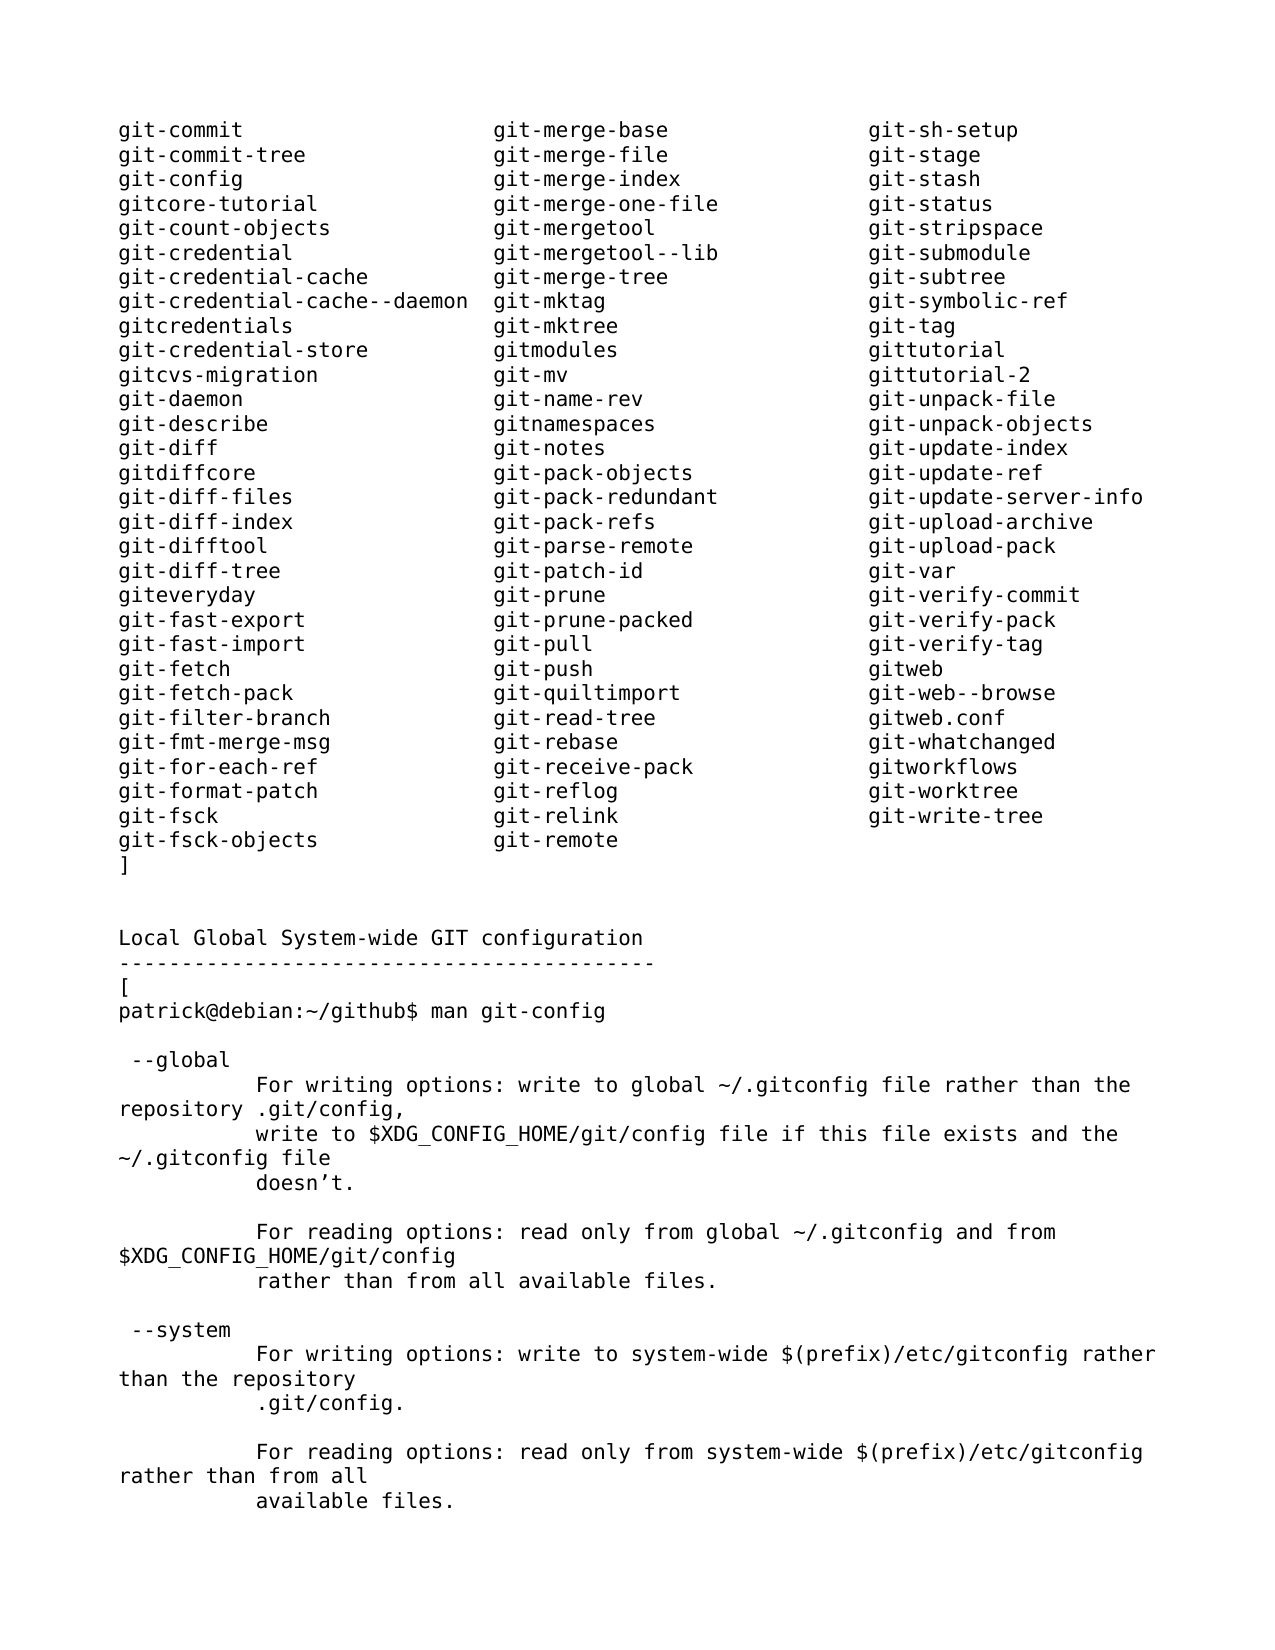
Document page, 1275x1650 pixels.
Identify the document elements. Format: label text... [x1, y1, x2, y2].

text patrick@debian:~/github$ man git-config [118, 999, 1157, 1024]
text git-credential git-mergetool--lib git-submodule [118, 241, 1157, 265]
text git-credential-cache--daemon git-mktag git-symbolic-ref [118, 289, 1157, 314]
text ------------------------------------------- [118, 950, 1157, 975]
text git-diff-index git-pack-refs git-upload-archive [118, 510, 1157, 534]
text ] [118, 852, 1157, 877]
text [ [118, 975, 1157, 999]
text git-for-each-ref git-receive-pack gitworkflows [118, 754, 1157, 779]
text git-fsck-objects git-remote [118, 828, 1157, 852]
text gitcvs-migration git-mv gittutorial-2 [118, 363, 1157, 387]
text git-diff-files git-pack-redundant git-update-server-info [118, 485, 1157, 510]
text write to $XDG_CONFIG_HOME/git/config file if this file exists and the ~/.gitconfig file [118, 1122, 1157, 1171]
text For reading options: read only from system-wide $(prefix)/etc/gitconfig rather than from all [118, 1440, 1157, 1489]
text git-describe gitnamespaces git-unpack-objects [118, 412, 1157, 436]
text git-format-patch git-reflog git-worktree [118, 779, 1157, 803]
text git-filter-branch git-read-tree gitweb.conf [118, 706, 1157, 730]
text --global [118, 1048, 1157, 1073]
text .git/config. [118, 1391, 1157, 1416]
text --system [118, 1318, 1157, 1342]
text git-credential-cache git-merge-tree git-subtree [118, 265, 1157, 289]
text git-difftool git-parse-remote git-upload-pack [118, 534, 1157, 559]
text git-count-objects git-mergetool git-stripspace [118, 216, 1157, 241]
text gitcredentials git-mktree git-tag [118, 314, 1157, 338]
text For reading options: read only from global ~/.gitconfig and from $XDG_CONFIG_HOME/git/config [118, 1220, 1157, 1269]
text Local Global System-wide GIT configuration [118, 926, 1157, 950]
text git-daemon git-name-rev git-unpack-file [118, 387, 1157, 412]
text git-diff git-notes git-update-index [118, 436, 1157, 461]
text git-fsck git-relink git-write-tree [118, 803, 1157, 828]
text git-commit-tree git-merge-file git-stage [118, 143, 1157, 167]
text available files. [118, 1489, 1157, 1513]
text git-credential-store gitmodules gittutorial [118, 338, 1157, 363]
text git-fetch-pack git-quiltimport git-web--browse [118, 681, 1157, 706]
text git-fetch git-push gitweb [118, 657, 1157, 681]
text gitdiffcore git-pack-objects git-update-ref [118, 461, 1157, 485]
text gitcore-tutorial git-merge-one-file git-status [118, 192, 1157, 216]
text rather than from all available files. [118, 1269, 1157, 1293]
text For writing options: write to system-wide $(prefix)/etc/gitconfig rather than the repository [118, 1342, 1157, 1391]
text git-fmt-merge-msg git-rebase git-whatchanged [118, 730, 1157, 754]
text giteveryday git-prune git-verify-commit [118, 583, 1157, 608]
text git-config git-merge-index git-stash [118, 167, 1157, 192]
text git-fast-import git-pull git-verify-tag [118, 632, 1157, 657]
text git-diff-tree git-patch-id git-var [118, 559, 1157, 583]
text For writing options: write to global ~/.gitconfig file rather than the repository .git/config, [118, 1073, 1157, 1122]
text git-commit git-merge-base git-sh-setup [118, 118, 1157, 143]
text doesn’t. [118, 1171, 1157, 1195]
text git-fast-export git-prune-packed git-verify-pack [118, 608, 1157, 632]
